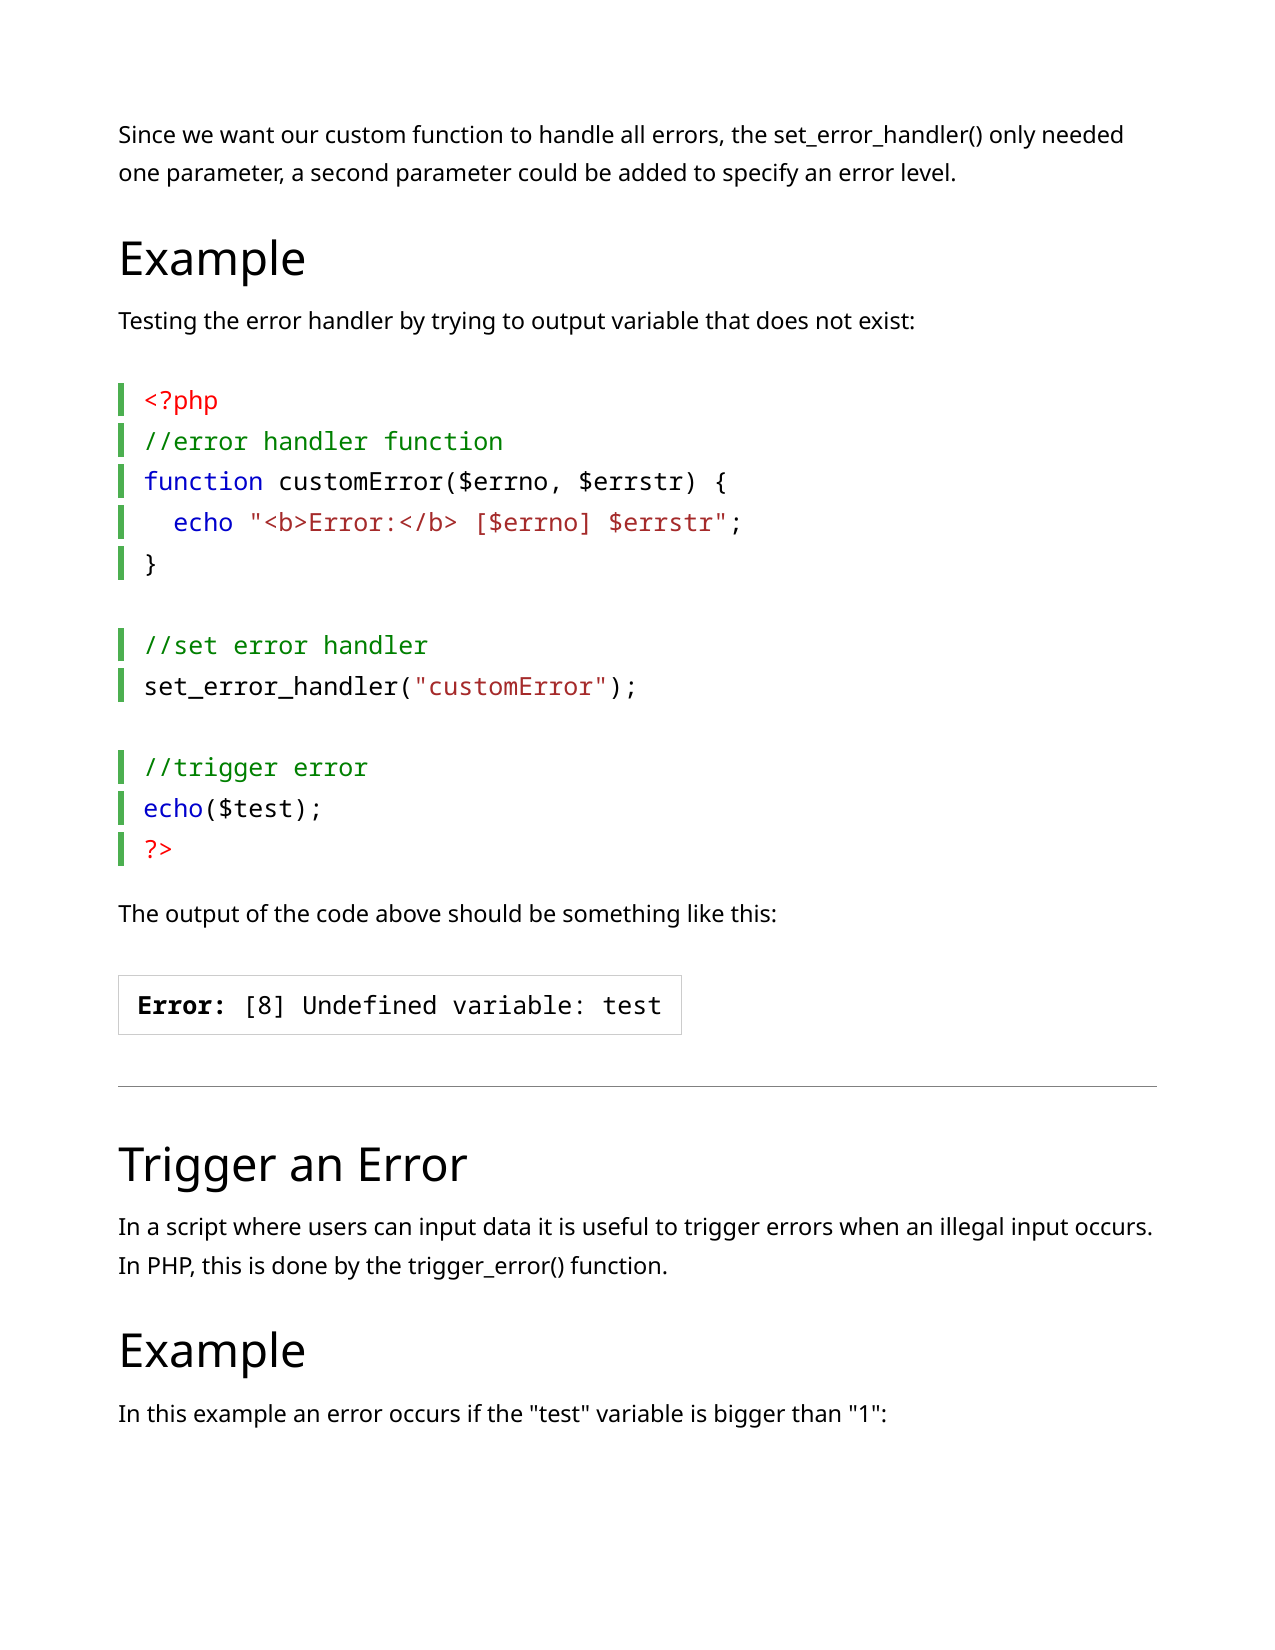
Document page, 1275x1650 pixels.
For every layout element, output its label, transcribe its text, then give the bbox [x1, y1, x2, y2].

text The output of the code above should be something like this: [118, 897, 1157, 929]
text In this example an error occurs if the "test" variable is bigger than "1": [118, 1397, 1157, 1429]
text In a script where users can input data it is useful to trigger errors when an illegal input occurs. In PHP, this is done by the trigger_error() function. [118, 1211, 1157, 1281]
text <?php //error handler function function customError($errno, $errstr) { echo "<b>Error:</b> [$errno] $errstr"; } //set error handler set_error_handler("customError"); //trigger error echo($test); ?> [118, 382, 1157, 866]
subtitle Example [118, 225, 1157, 289]
subtitle Example [118, 1317, 1157, 1381]
text [682, 975, 1157, 1034]
subtitle Trigger an Error [118, 1131, 1157, 1195]
text Error: [8] Undefined variable: test [119, 976, 681, 1034]
text Since we want our custom function to handle all errors, the set_error_handler() only needed one parameter, a second parameter could be added to specify an error level. [118, 118, 1157, 188]
text Testing the error handler by trying to output variable that does not exist: [118, 304, 1157, 336]
